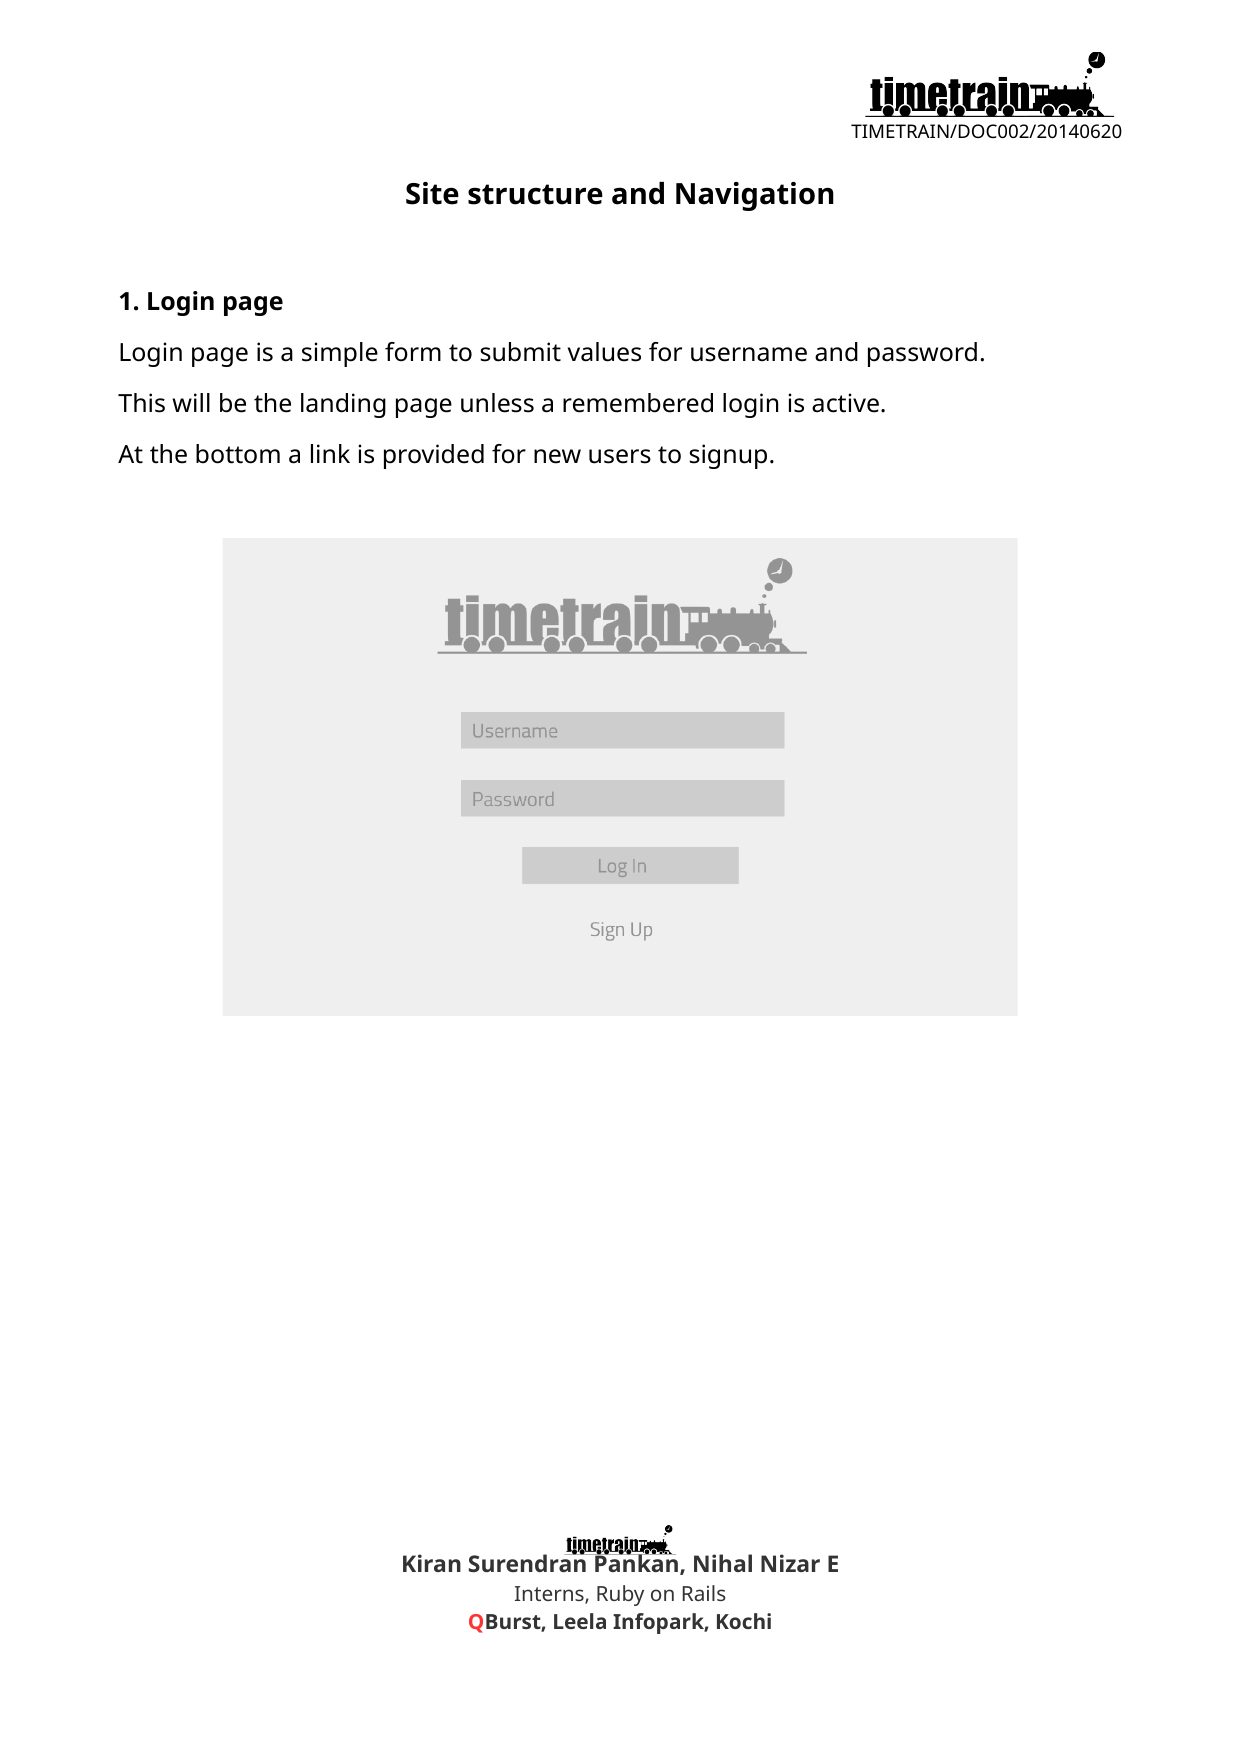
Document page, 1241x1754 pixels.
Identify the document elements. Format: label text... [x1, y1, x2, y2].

picture [564, 1525, 677, 1555]
picture [222, 538, 1018, 1016]
text Login page is a simple form to submit values for username and password. [118, 335, 1122, 369]
text At the bottom a link is provided for new users to signup. [118, 437, 1122, 471]
text 1. Login page [118, 284, 1122, 318]
text This will be the landing page unless a remembered login is active. [118, 386, 1122, 420]
text Site structure and Navigation [118, 173, 1122, 213]
picture [865, 52, 1115, 118]
